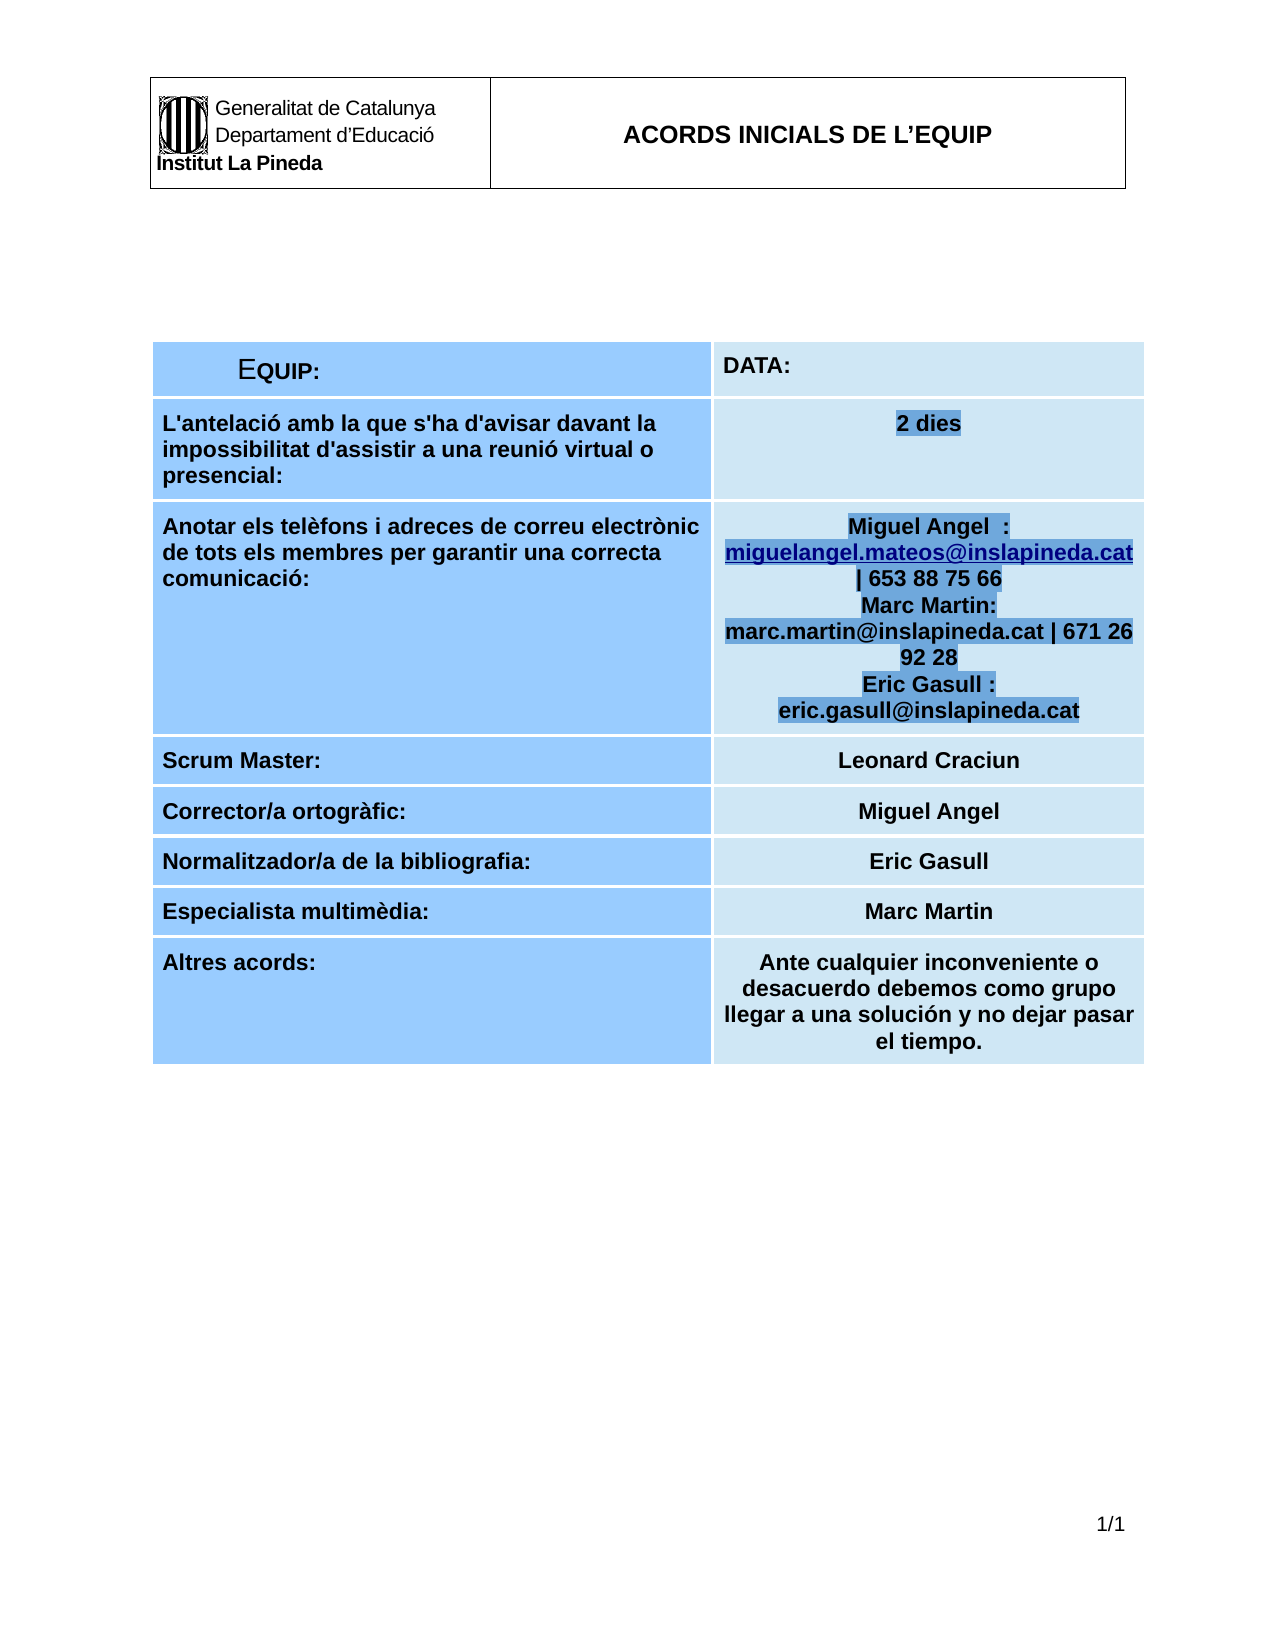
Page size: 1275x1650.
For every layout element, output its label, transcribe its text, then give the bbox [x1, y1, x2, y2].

table_cell Miguel Angel [714, 787, 1144, 834]
table_cell Leonard Craciun [714, 737, 1144, 784]
table_cell Scrum Master: [153, 737, 711, 784]
table_cell Anotar els telèfons i adreces de correu electrònic de tots els membres per garantir una correcta comunicació: [153, 502, 711, 734]
table_cell Eric Gasull [714, 838, 1144, 885]
table_cell Marc Martin [714, 888, 1144, 935]
table_header DATA: [714, 342, 1144, 396]
table_header EQUIP: [153, 342, 711, 396]
table_cell Ante cualquier inconveniente o desacuerdo debemos como grupo llegar a una solución y no dejar pasar el tiempo. [714, 938, 1144, 1064]
table_cell Normalitzador/a de la bibliografia: [153, 838, 711, 885]
table_cell L'antelació amb la que s'ha d'avisar davant la impossibilitat d'assistir a una reunió virtual o presencial: [153, 399, 711, 499]
table_cell Especialista multimèdia: [153, 888, 711, 935]
table_cell Miguel Angel : miguelangel.mateos@inslapineda.cat | 653 88 75 66 Marc Martin: marc.martin@inslapineda.cat | 671 26 92 28 Eric Gasull : eric.gasull@inslapineda.cat [714, 502, 1144, 734]
table_cell Altres acords: [153, 938, 711, 1064]
table_cell Corrector/a ortogràfic: [153, 787, 711, 834]
table_cell 2 dies [714, 399, 1144, 499]
